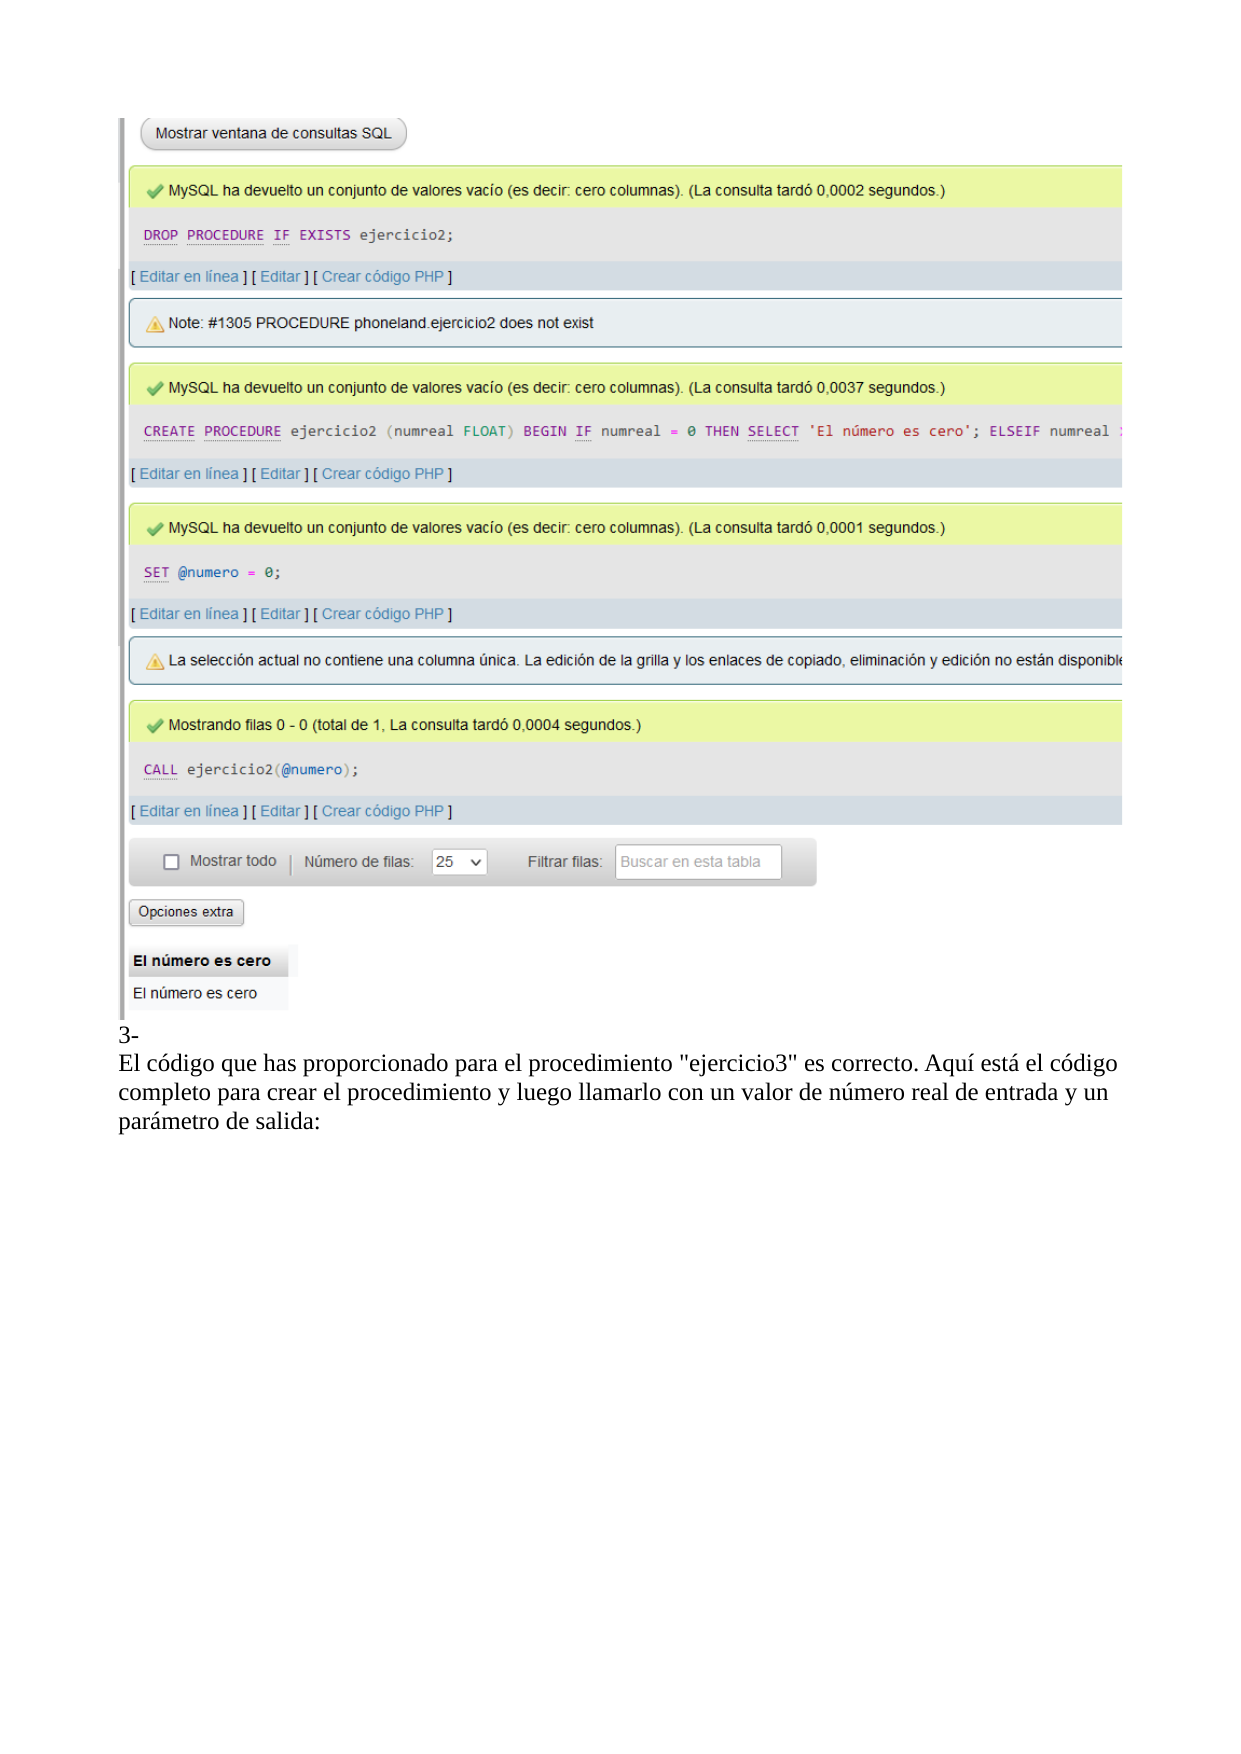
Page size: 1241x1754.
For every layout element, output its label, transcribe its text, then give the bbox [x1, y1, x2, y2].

text El código que has proporcionado para el procedimiento "ejercicio3" es correcto. Aquí está el código completo para crear el procedimiento y luego llamarlo con un valor de número real de entrada y un parámetro de salida: [118, 1048, 1122, 1135]
text 3- [118, 1020, 1122, 1048]
picture [118, 118, 1123, 1020]
